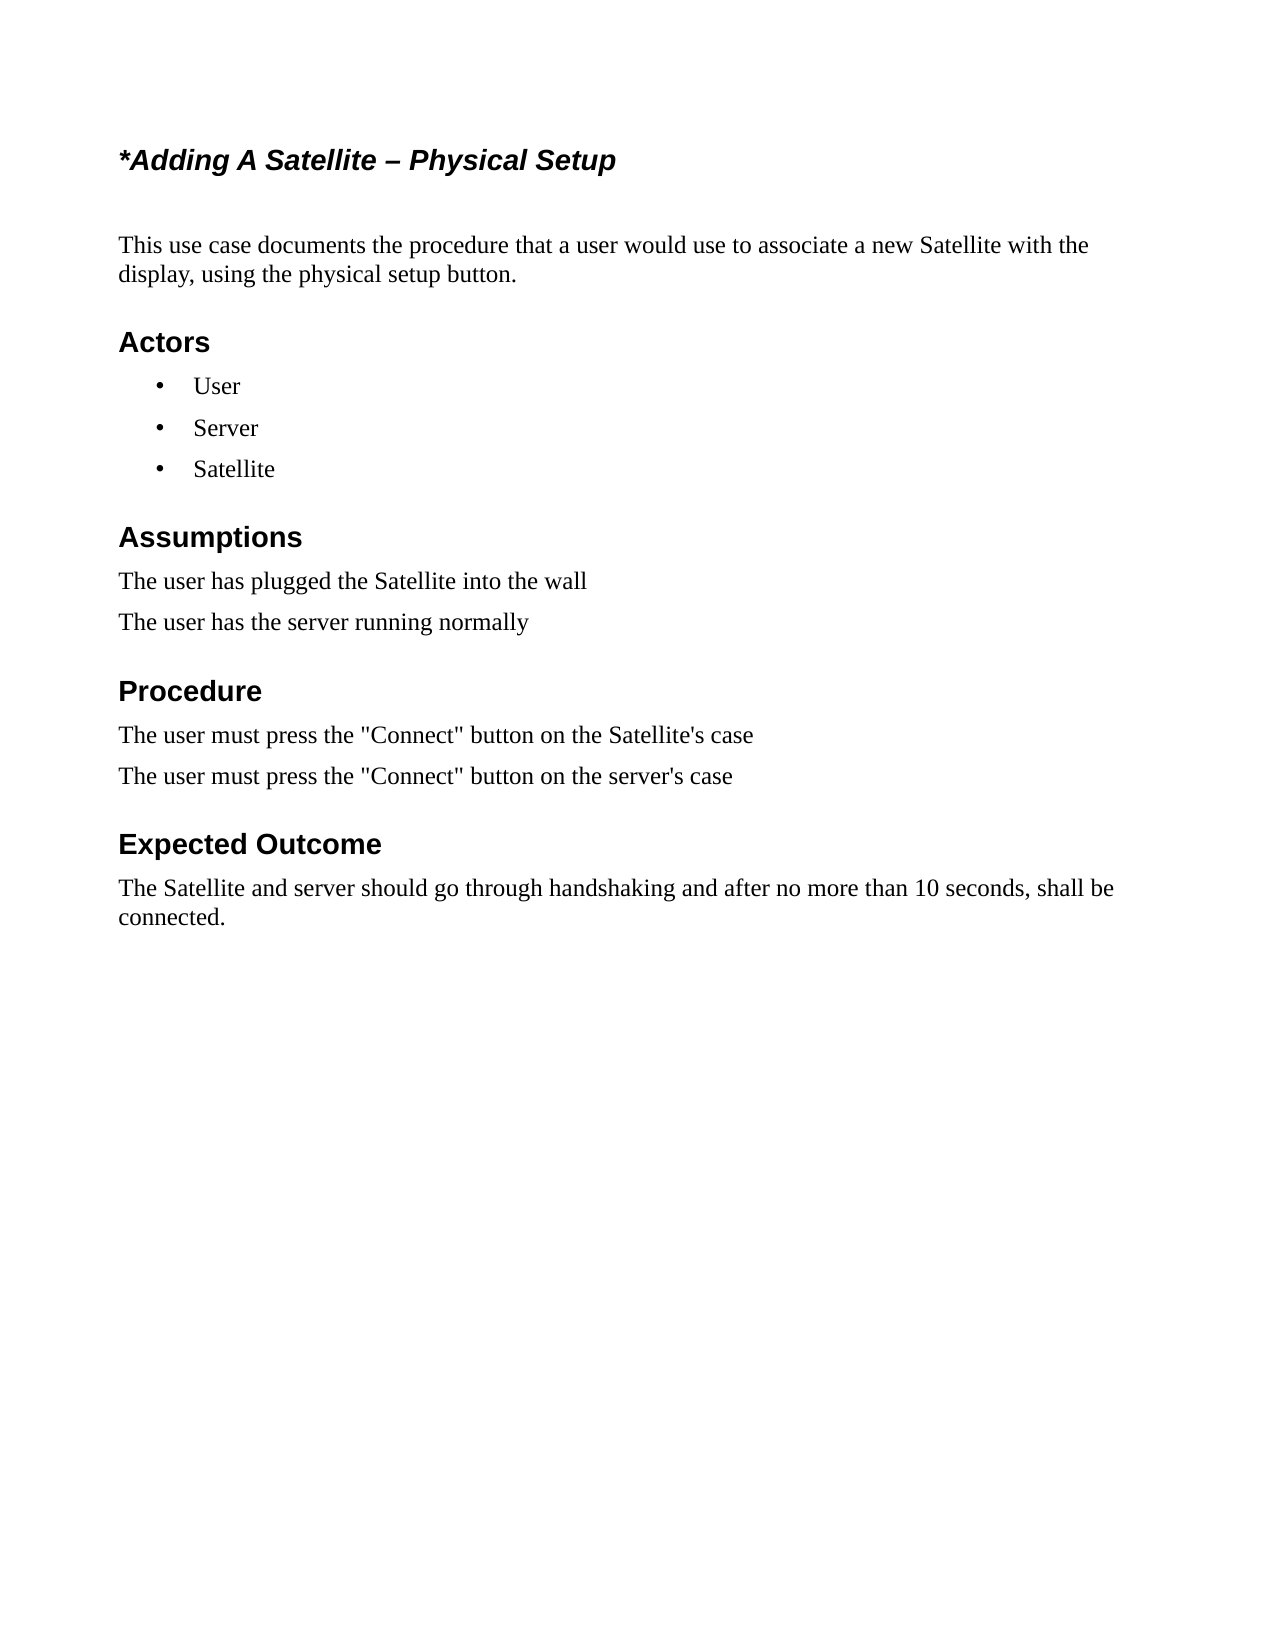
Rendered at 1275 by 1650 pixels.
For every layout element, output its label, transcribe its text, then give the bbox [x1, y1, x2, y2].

text This use case documents the procedure that a user would use to associate a new Satellite with the display, using the physical setup button. [118, 230, 1157, 288]
subtitle Actors [118, 325, 1157, 359]
list User [156, 371, 1157, 400]
list Satellite [156, 454, 1157, 483]
list Server [156, 413, 1157, 441]
text The user must press the "Connect" button on the Satellite's case [118, 720, 1157, 748]
text The user has the server running normally [118, 607, 1157, 636]
text The user must press the "Connect" button on the server's case [118, 761, 1157, 790]
subtitle Expected Outcome [118, 827, 1157, 861]
subtitle Assumptions [118, 520, 1157, 554]
subtitle *Adding A Satellite – Physical Setup [118, 143, 1157, 177]
text The user has plugged the Satellite into the wall [118, 566, 1157, 595]
text The Satellite and server should go through handshaking and after no more than 10 seconds, shall be connected. [118, 873, 1157, 931]
subtitle Procedure [118, 674, 1157, 707]
